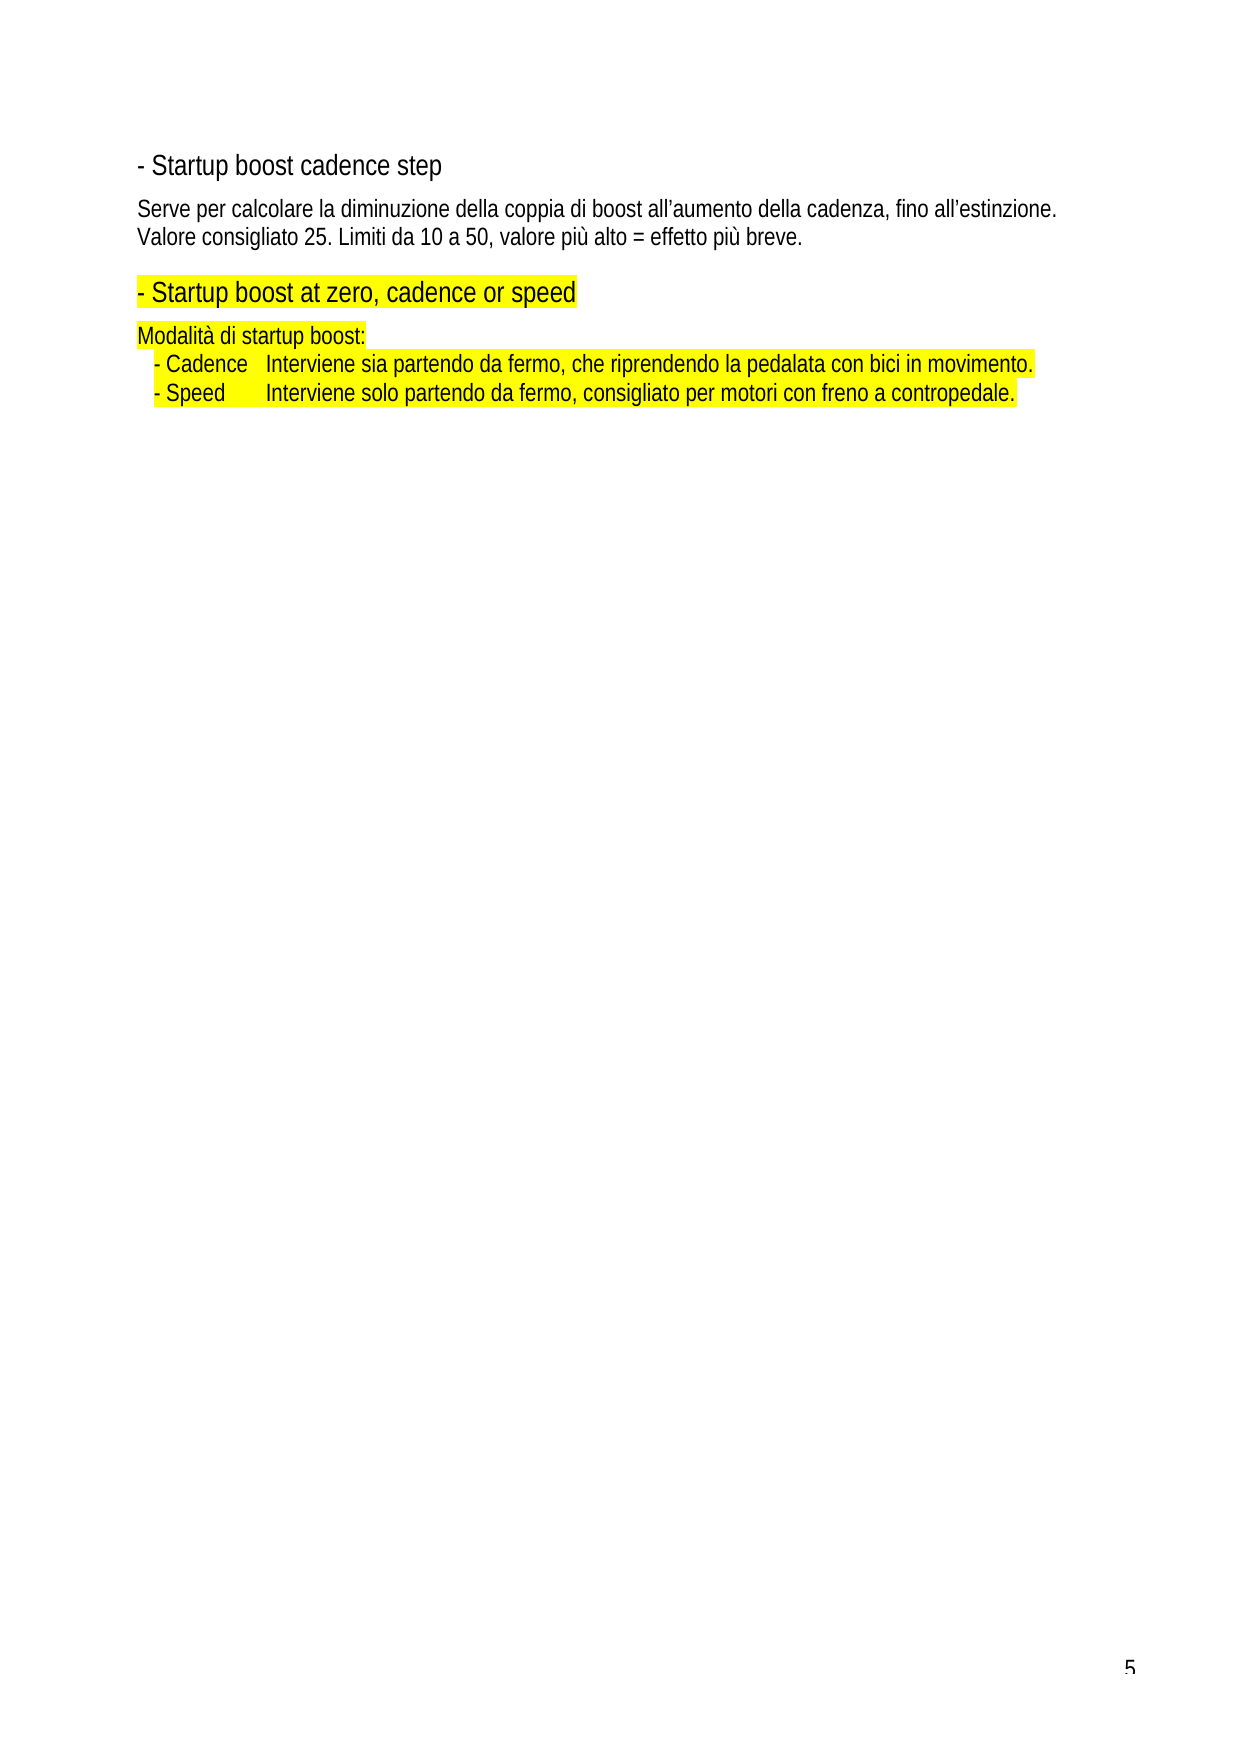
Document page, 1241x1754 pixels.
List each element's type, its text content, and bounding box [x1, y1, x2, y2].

subtitle Modalità di startup boost: [137, 321, 1122, 349]
subtitle Valore consigliato 25. Limiti da 10 a 50, valore più alto = effetto più breve. [137, 222, 1122, 251]
subtitle - Startup boost at zero, cadence or speed [137, 275, 1122, 308]
subtitle - Speed Interviene solo partendo da fermo, consigliato per motori con freno a contropedale. [153, 378, 1122, 407]
subtitle - Cadence Interviene sia partendo da fermo, che riprendendo la pedalata con bici in movimento. [153, 349, 1122, 378]
subtitle - Startup boost cadence step [137, 148, 1122, 181]
subtitle Serve per calcolare la diminuzione della coppia di boost all’aumento della cadenza, fino all’estinzione. [137, 193, 1122, 222]
